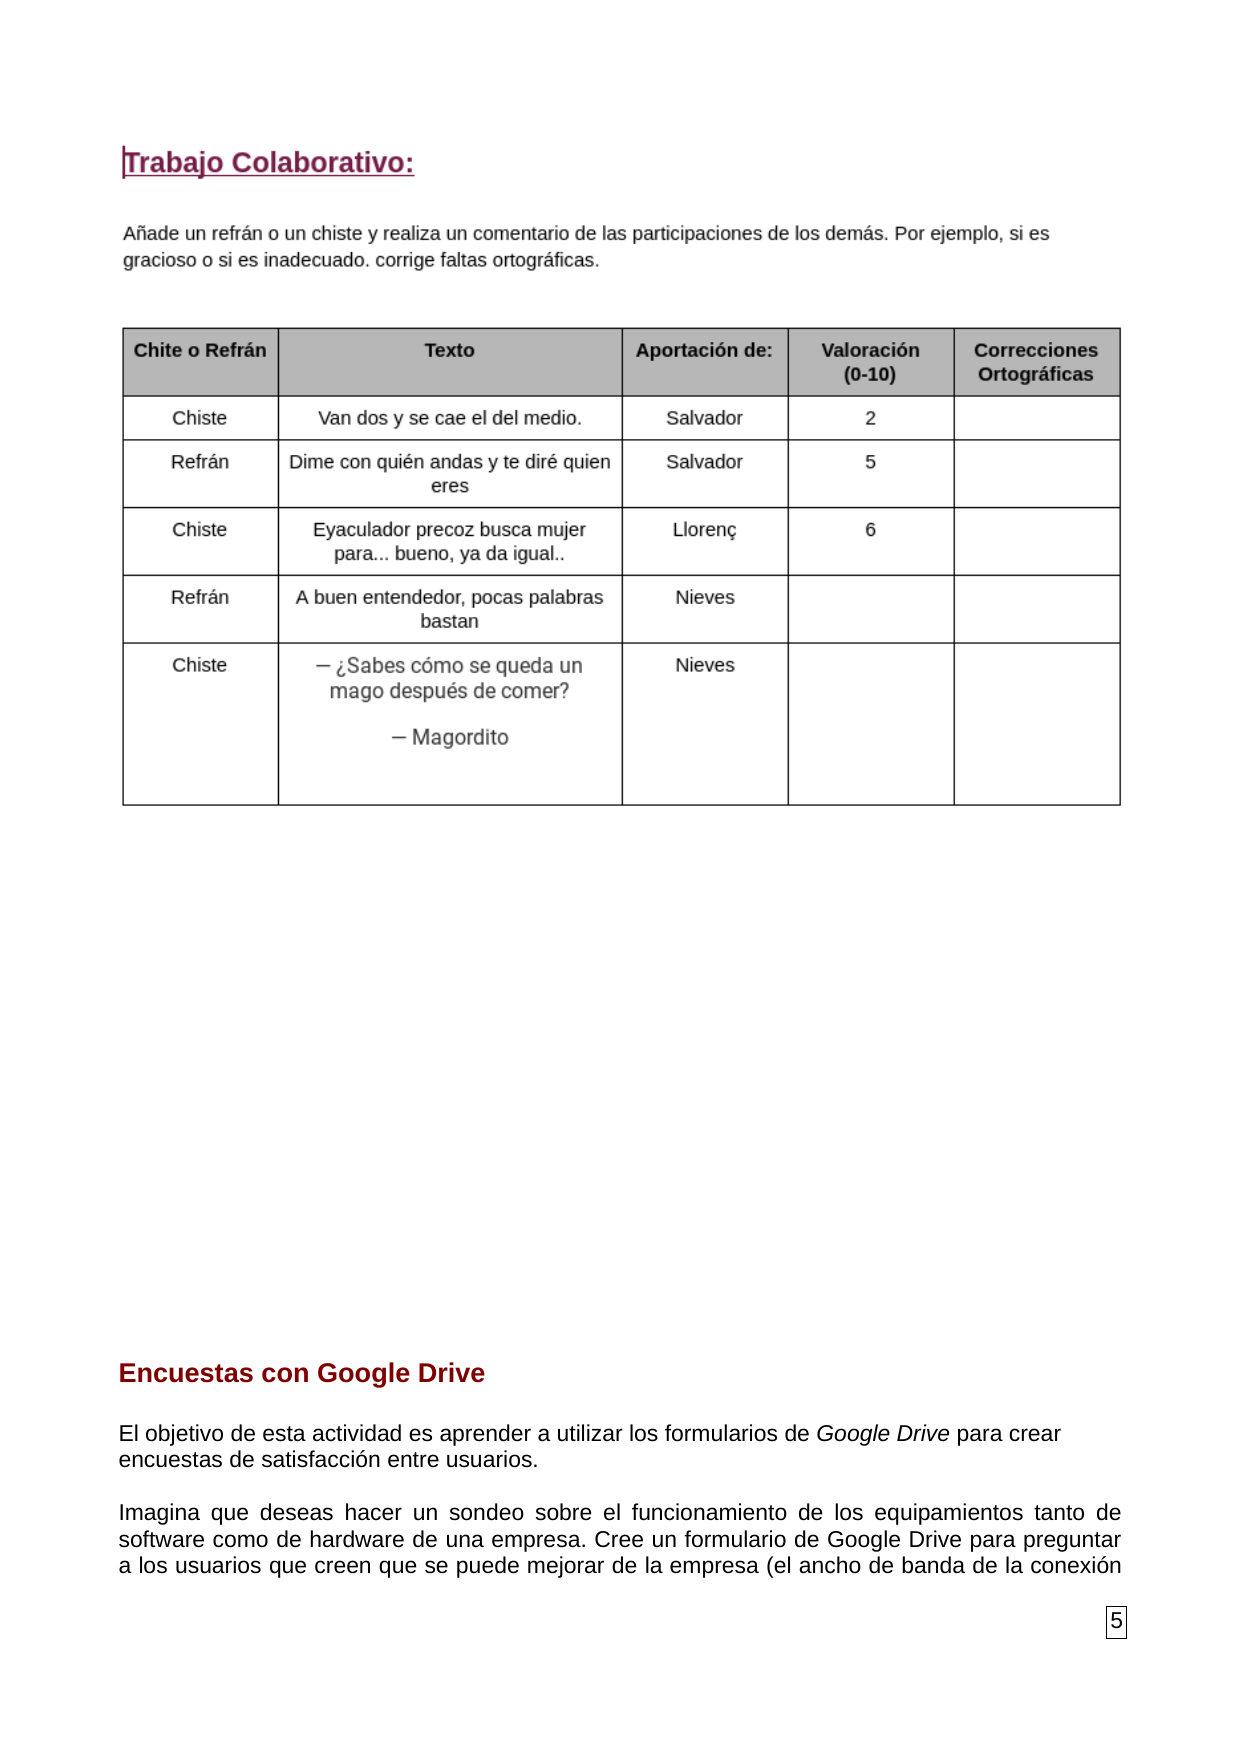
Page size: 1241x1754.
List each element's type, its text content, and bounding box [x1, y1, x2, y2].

picture [112, 110, 1128, 863]
text Imagina que deseas hacer un sondeo sobre el funcionamiento de los equipamientos tanto de software como de hardware de una empresa. Cree un formulario de Google Drive para preguntar a los usuarios que creen que se puede mejorar de la empresa (el ancho de banda de la conexión [118, 1499, 1122, 1578]
subtitle Encuestas con Google Drive [118, 1357, 1134, 1389]
text El objetivo de esta actividad es aprender a utilizar los formularios de Google Drive para crear encuestas de satisfacción entre usuarios. [118, 1420, 1134, 1473]
